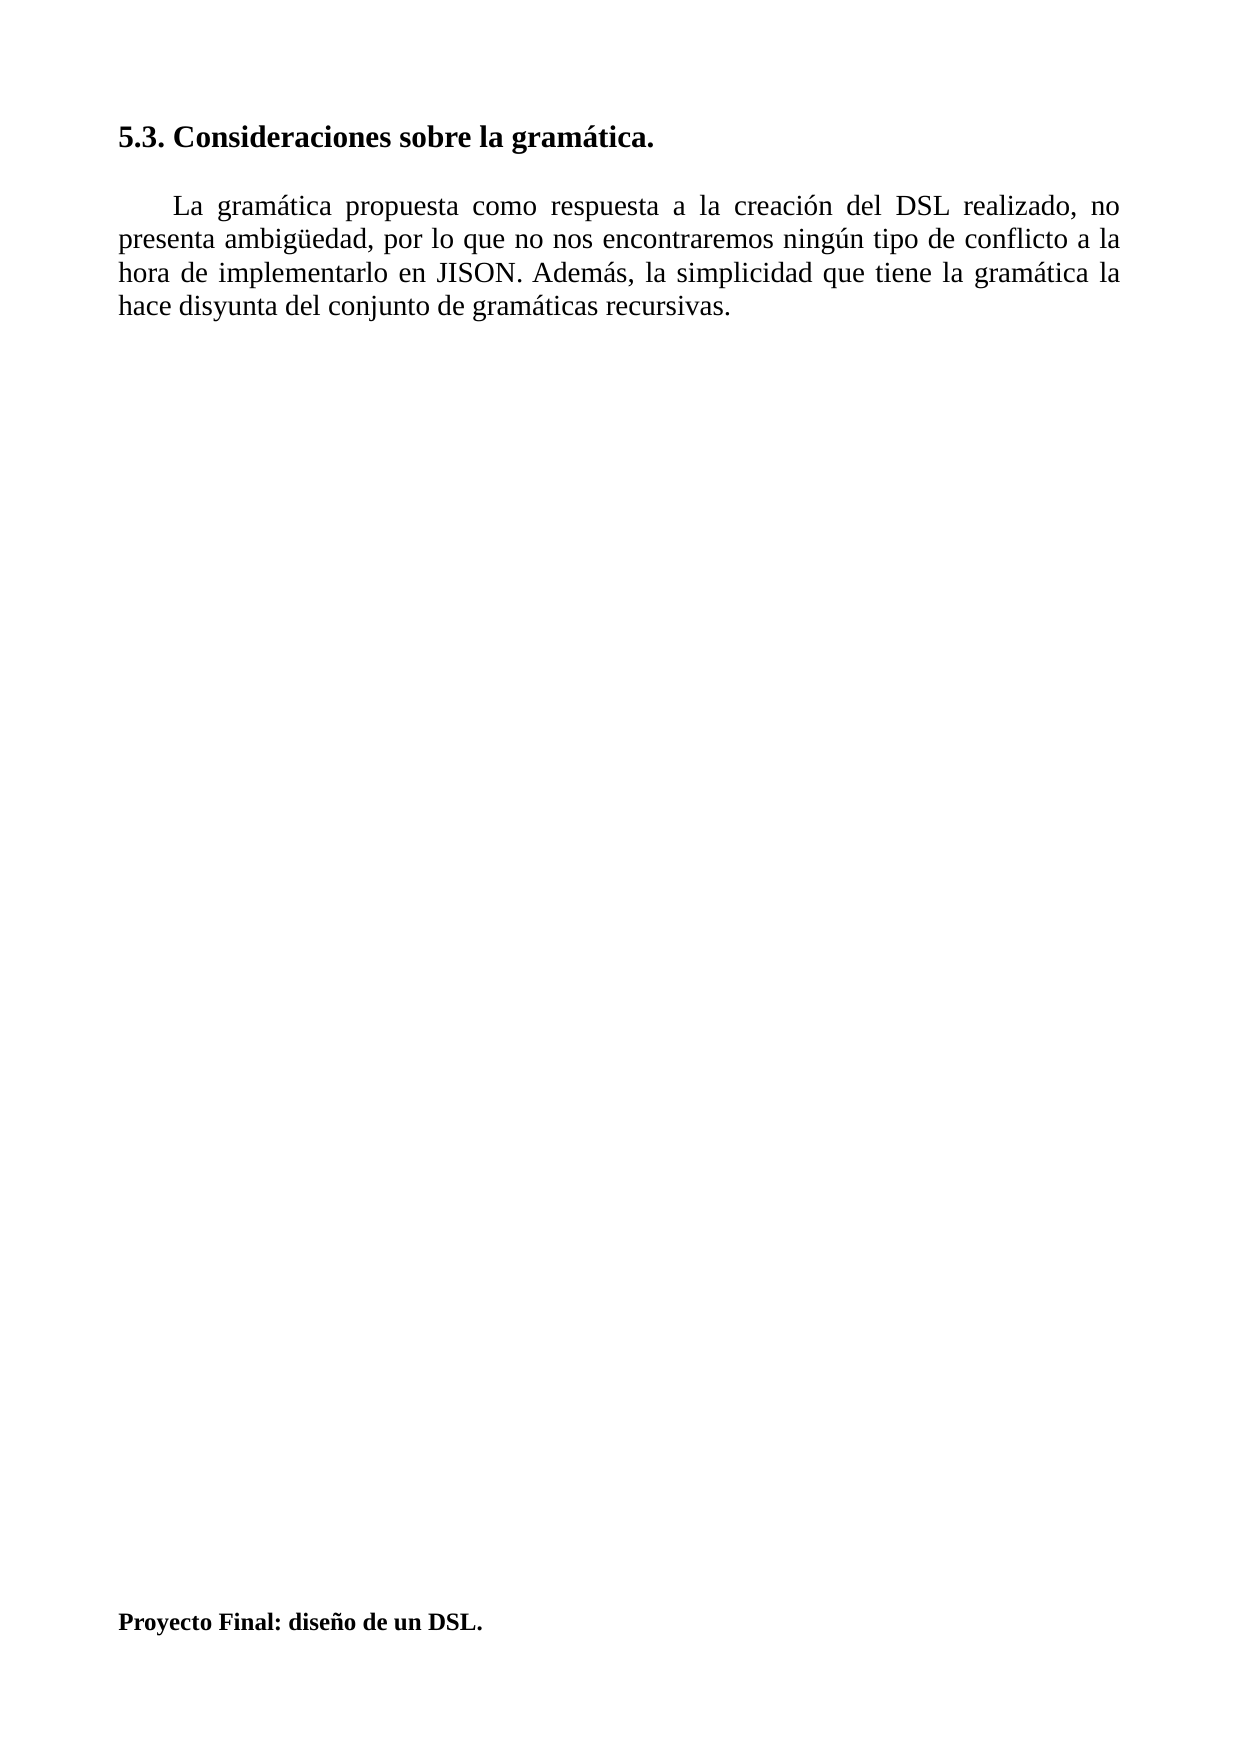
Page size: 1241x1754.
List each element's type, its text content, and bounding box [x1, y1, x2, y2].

text 5.3. Consideraciones sobre la gramática. [118, 118, 1122, 154]
text La gramática propuesta como respuesta a la creación del DSL realizado, no presenta ambigüedad, por lo que no nos encontraremos ningún tipo de conflicto a la hora de implementarlo en JISON. Además, la simplicidad que tiene la gramática la hace disyunta del conjunto de gramáticas recursivas. [118, 188, 1122, 322]
